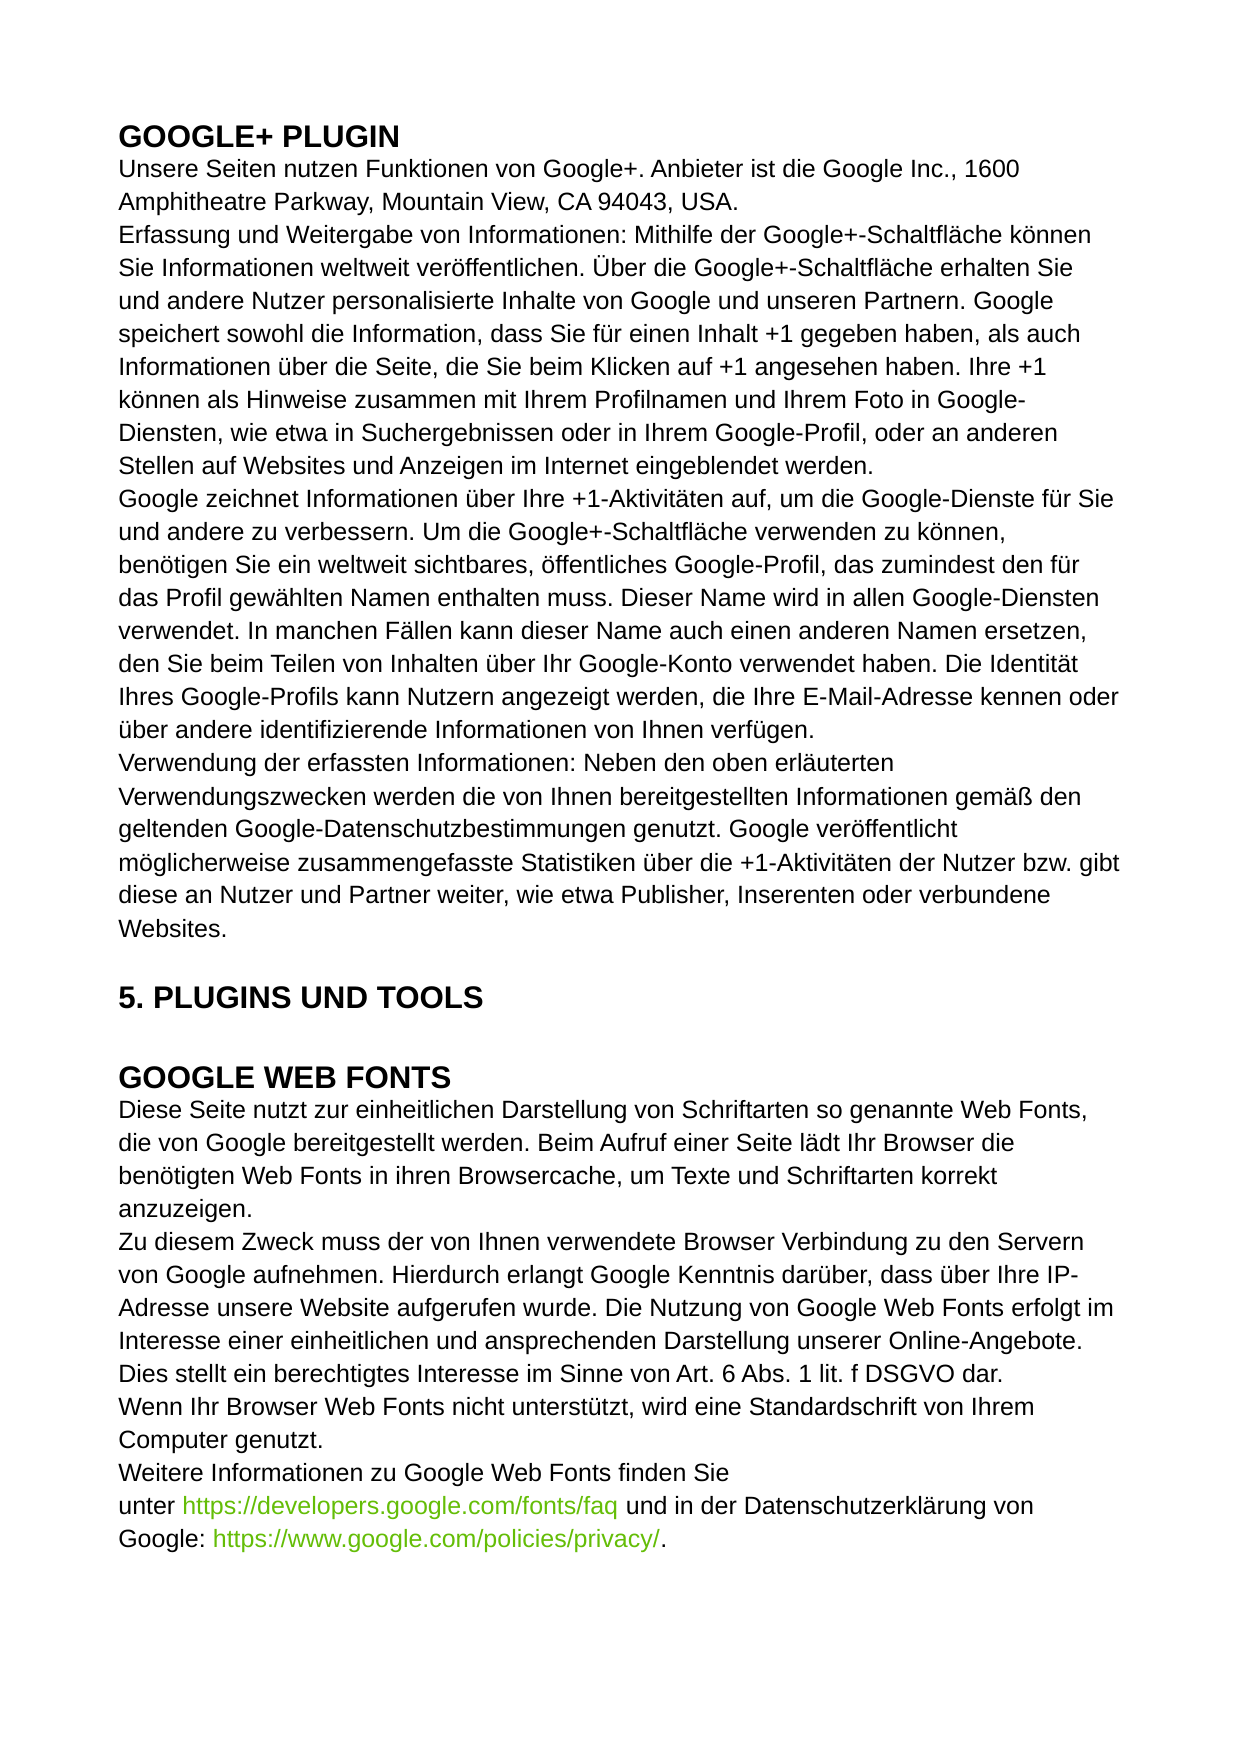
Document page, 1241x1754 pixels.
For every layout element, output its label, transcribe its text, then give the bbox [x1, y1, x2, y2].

text Weitere Informationen zu Google Web Fonts finden Sie unter https://developers.google.com/fonts/faq und in der Datenschutzerklärung von Google: https://www.google.com/policies/privacy/. [118, 1458, 1122, 1553]
text Wenn Ihr Browser Web Fonts nicht unterstützt, wird eine Standardschrift von Ihrem Computer genutzt. [118, 1392, 1122, 1453]
text ​ [118, 1557, 1122, 1586]
text Verwendung der erfassten Informationen: Neben den oben erläuterten Verwendungszwecken werden die von Ihnen bereitgestellten Informationen gemäß den geltenden Google-Datenschutzbestimmungen genutzt. Google veröffentlicht möglicherweise zusammengefasste Statistiken über die +1-Aktivitäten der Nutzer bzw. gibt diese an Nutzer und Partner weiter, wie etwa Publisher, Inserenten oder verbundene Websites. [118, 748, 1122, 942]
subtitle GOOGLE WEB FONTS [118, 1059, 1122, 1094]
subtitle GOOGLE+ PLUGIN [118, 118, 1122, 154]
text Unsere Seiten nutzen Funktionen von Google+. Anbieter ist die Google Inc., 1600 Amphitheatre Parkway, Mountain View, CA 94043, USA. [118, 154, 1122, 216]
subtitle ​ [118, 1016, 1122, 1059]
subtitle 5. PLUGINS UND TOOLS [118, 979, 1122, 1016]
text Zu diesem Zweck muss der von Ihnen verwendete Browser Verbindung zu den Servern von Google aufnehmen. Hierdurch erlangt Google Kenntnis darüber, dass über Ihre IP-Adresse unsere Website aufgerufen wurde. Die Nutzung von Google Web Fonts erfolgt im Interesse einer einheitlichen und ansprechenden Darstellung unserer Online-Angebote. Dies stellt ein berechtigtes Interesse im Sinne von Art. 6 Abs. 1 lit. f DSGVO dar. [118, 1227, 1122, 1387]
text Erfassung und Weitergabe von Informationen: Mithilfe der Google+-Schaltfläche können Sie Informationen weltweit veröffentlichen. Über die Google+-Schaltfläche erhalten Sie und andere Nutzer personalisierte Inhalte von Google und unseren Partnern. Google speichert sowohl die Information, dass Sie für einen Inhalt +1 gegeben haben, als auch Informationen über die Seite, die Sie beim Klicken auf +1 angesehen haben. Ihre +1 können als Hinweise zusammen mit Ihrem Profilnamen und Ihrem Foto in Google-Diensten, wie etwa in Suchergebnissen oder in Ihrem Google-Profil, oder an anderen Stellen auf Websites und Anzeigen im Internet eingeblendet werden. [118, 220, 1122, 480]
text Diese Seite nutzt zur einheitlichen Darstellung von Schriftarten so genannte Web Fonts, die von Google bereitgestellt werden. Beim Aufruf einer Seite lädt Ihr Browser die benötigten Web Fonts in ihren Browsercache, um Texte und Schriftarten korrekt anzuzeigen. [118, 1094, 1122, 1222]
text Google zeichnet Informationen über Ihre +1-Aktivitäten auf, um die Google-Dienste für Sie und andere zu verbessern. Um die Google+-Schaltfläche verwenden zu können, benötigen Sie ein weltweit sichtbares, öffentliches Google-Profil, das zumindest den für das Profil gewählten Namen enthalten muss. Dieser Name wird in allen Google-Diensten verwendet. In manchen Fällen kann dieser Name auch einen anderen Namen ersetzen, den Sie beim Teilen von Inhalten über Ihr Google-Konto verwendet haben. Die Identität Ihres Google-Profils kann Nutzern angezeigt werden, die Ihre E-Mail-Adresse kennen oder über andere identifizierende Informationen von Ihnen verfügen. [118, 484, 1122, 744]
text ​ [118, 947, 1122, 975]
